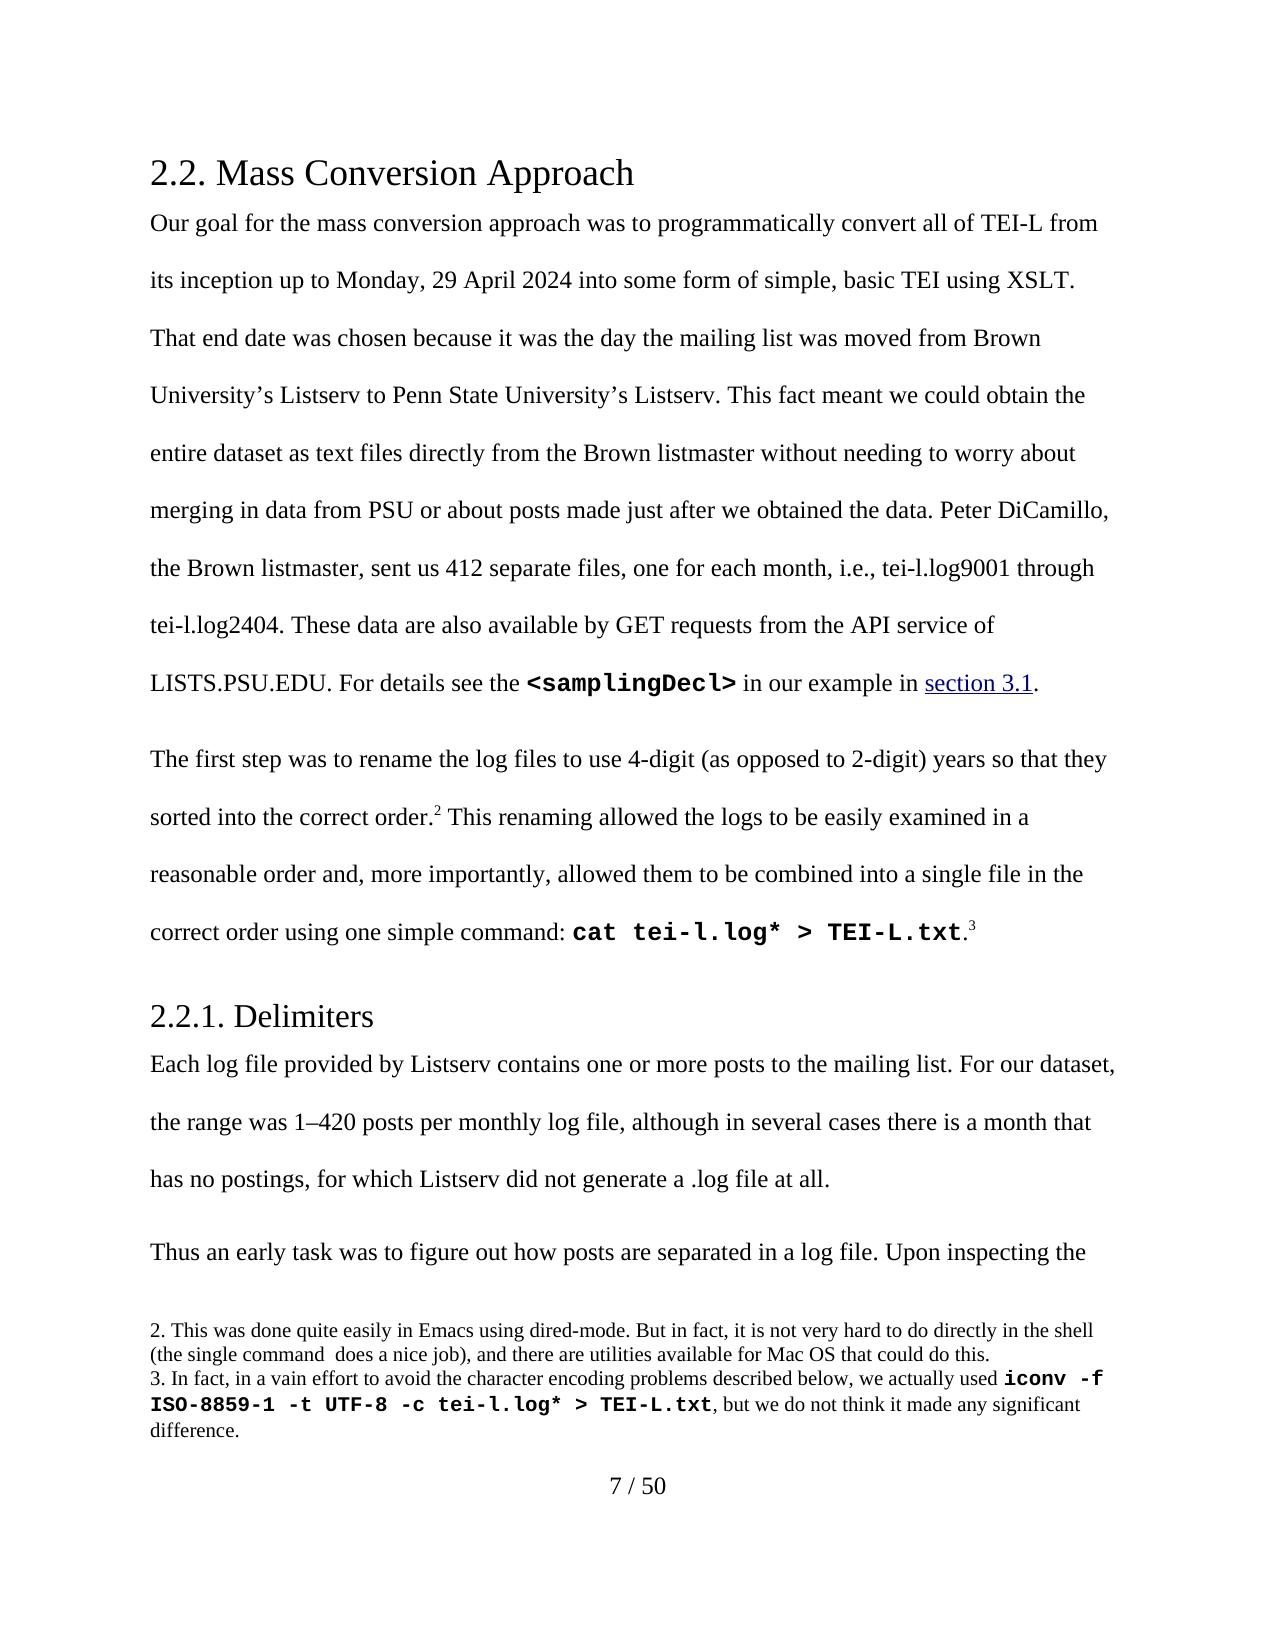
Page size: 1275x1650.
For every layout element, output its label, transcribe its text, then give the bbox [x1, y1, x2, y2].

text Our goal for the mass conversion approach was to programmatically convert all of TEI-L from its inception up to Monday, 29 April 2024 into some form of simple, basic TEI using XSLT. That end date was chosen because it was the day the mailing list was moved from Brown University’s Listserv to Penn State University’s Listserv. This fact meant we could obtain the entire dataset as text files directly from the Brown listmaster without needing to worry about merging in data from PSU or about posts made just after we obtained the data. Peter DiCamillo, the Brown listmaster, sent us 412 separate files, one for each month, i.e., tei-l.log9001 through tei-l.log2404. These data are also available by GET requests from the API service of LISTS.PSU.EDU. For details see the <samplingDecl> in our example in section 3.1. [150, 208, 1125, 699]
subtitle 2.2. Mass Conversion Approach [150, 150, 1125, 193]
text . This was done quite easily in Emacs using dired-mode. But in fact, it is not very hard to do directly in the shell (the single command for f in tei-l.log* ; do echo "---------${f}:" ; if [[ ${f} =~ tei-l.log(9[0-9])([0-9][0-9]) ]] ; then mv ${f} tei-l.log_19${BASH_REMATCH[1]}-${BASH_REMATCH[2]} ; elif [[${f} =~ tei-l.log([012][0-9])([0-9][0-9]) ]] ; then mv ${f} tei-l.log_20${BASH_REMATCH[1]}-${BASH_REMATCH[2]} ; fi ; done does a nice job), and there are utilities available for Mac OS that could do this. [150, 1318, 1125, 1366]
text The first step was to rename the log files to use 4-digit (as opposed to 2-digit) years so that they sorted into the correct order. This renaming allowed the logs to be easily examined in a reasonable order and, more importantly, allowed them to be combined into a single file in the correct order using one simple command: cat tei-l.log* > TEI-L.txt. [150, 744, 1125, 948]
subtitle 2.2.1. Delimiters [150, 996, 1125, 1034]
text . In fact, in a vain effort to avoid the character encoding problems described below, we actually used iconv -f ISO-8859-1 -t UTF-8 -c tei-l.log* > TEI-L.txt, but we do not think it made any significant difference. [150, 1366, 1125, 1442]
text Thus an early task was to figure out how posts are separated in a log file. Upon inspecting the [150, 1237, 1125, 1265]
text Each log file provided by Listserv contains one or more posts to the mailing list. For our dataset, the range was 1–420 posts per monthly log file, although in several cases there is a month that has no postings, for which Listserv did not generate a .log file at all. [150, 1049, 1125, 1193]
